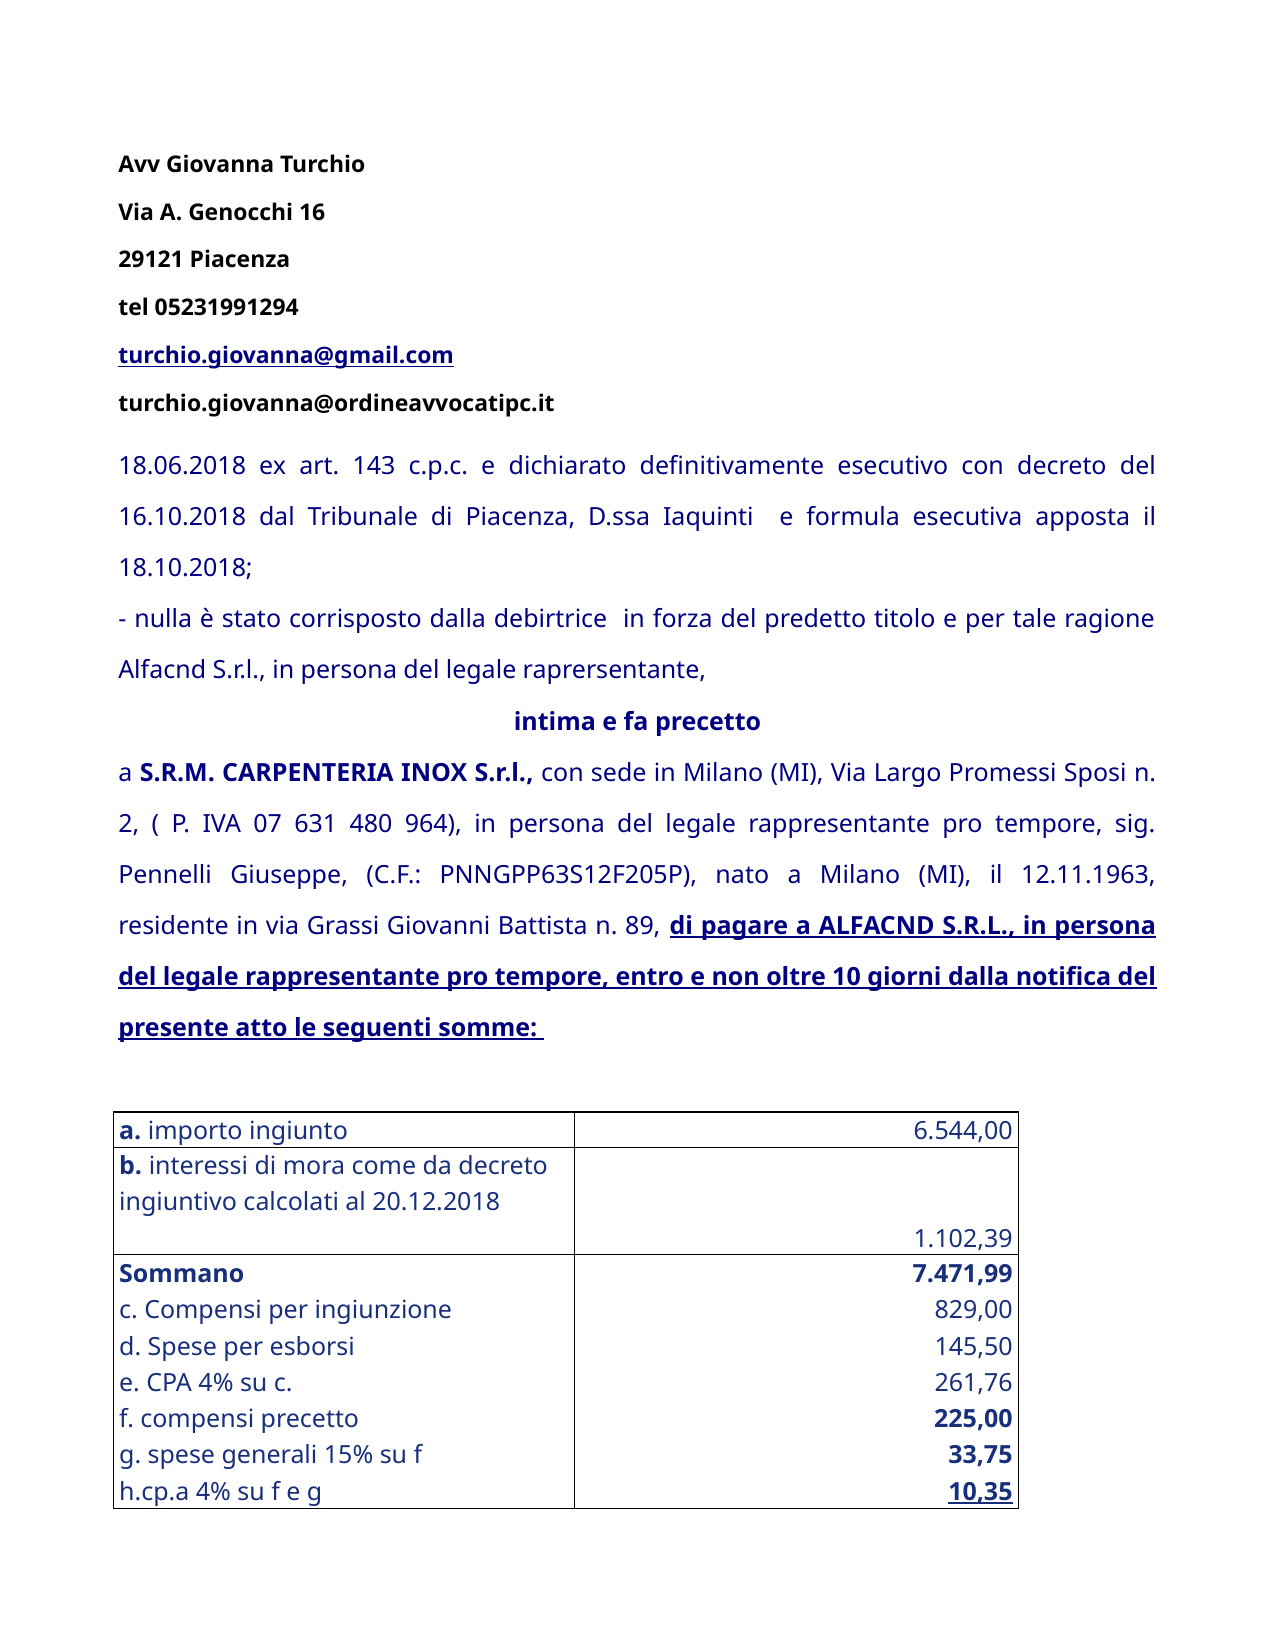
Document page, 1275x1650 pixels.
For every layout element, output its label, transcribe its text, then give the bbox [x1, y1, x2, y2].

table_cell 1.102,39 [575, 1148, 1018, 1254]
text presente atto le seguenti somme: [118, 989, 1157, 1043]
text intima e fa precetto [118, 703, 1157, 737]
table_header a. importo ingiunto [114, 1113, 574, 1147]
table_header 6.544,00 [575, 1113, 1018, 1147]
table_cell Sommano c. Compensi per ingiunzione d. Spese per esborsi e. CPA 4% su c. f. compensi precetto g. spese generali 15% su f h.cp.a 4% su f e g [114, 1255, 574, 1508]
text - nulla è stato corrisposto dalla debirtrice in forza del predetto titolo e per tale ragione Alfacnd S.r.l., in persona del legale raprersentante, [118, 601, 1157, 686]
table_cell b. interessi di mora come da decreto ingiuntivo calcolati al 20.12.2018 [114, 1148, 574, 1254]
text a S.R.M. CARPENTERIA INOX S.r.l., con sede in Milano (MI), Via Largo Promessi Sposi n. 2, ( P. IVA 07 631 480 964), in persona del legale rappresentante pro tempore, sig. Pennelli Giuseppe, (C.F.: PNNGPP63S12F205P), nato a Milano (MI), il 12.11.1963, residente in via Grassi Giovanni Battista n. 89, di pagare a ALFACND S.R.L., in persona del legale rappresentante pro tempore, entro e non oltre 10 giorni dalla notifica del [118, 754, 1157, 987]
table_cell 7.471,99 829,00 145,50 261,76 225,00 33,75 10,35 [575, 1255, 1018, 1508]
text 18.06.2018 ex art. 143 c.p.c. e dichiarato definitivamente esecutivo con decreto del 16.10.2018 dal Tribunale di Piacenza, D.ssa Iaquinti e formula esecutiva apposta il 18.10.2018; [118, 448, 1157, 584]
